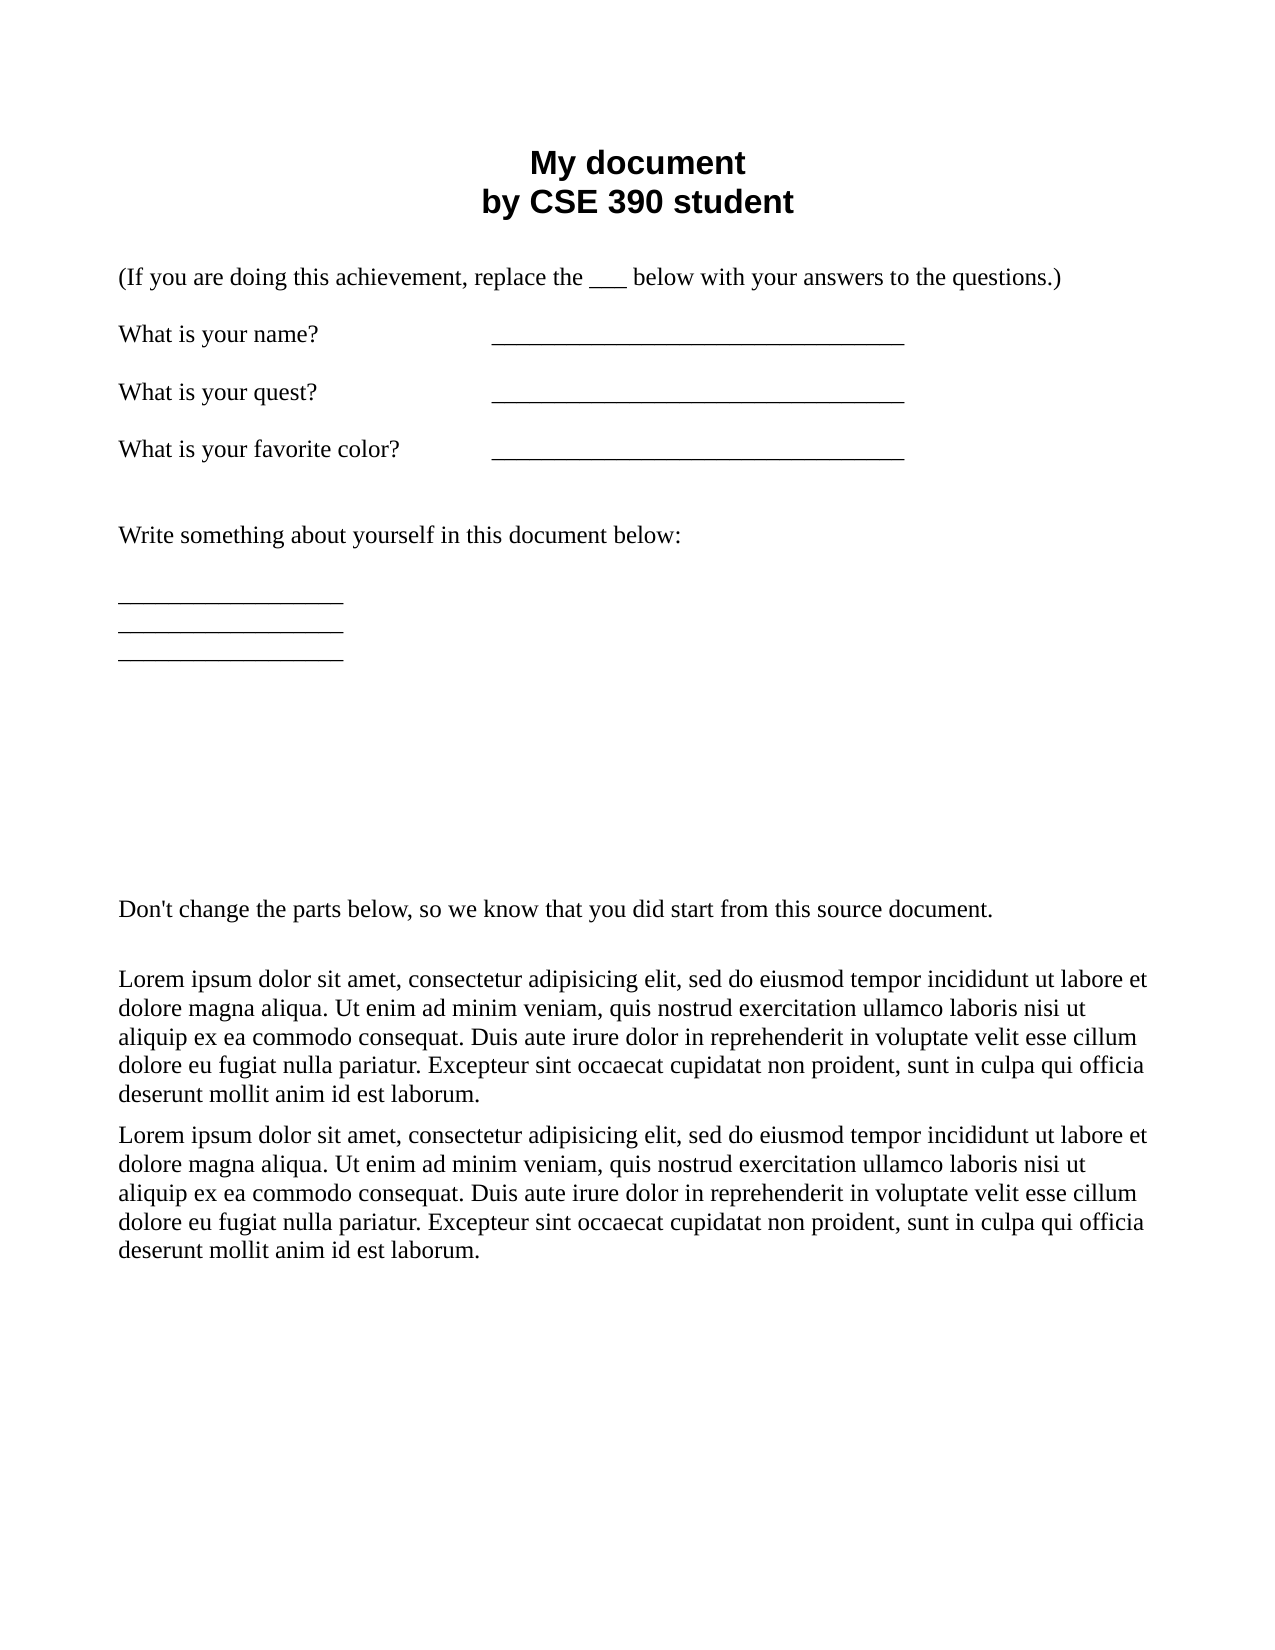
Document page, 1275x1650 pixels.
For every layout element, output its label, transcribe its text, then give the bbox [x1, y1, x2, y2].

text Lorem ipsum dolor sit amet, consectetur adipisicing elit, sed do eiusmod tempor incididunt ut labore et dolore magna aliqua. Ut enim ad minim veniam, quis nostrud exercitation ullamco laboris nisi ut aliquip ex ea commodo consequat. Duis aute irure dolor in reprehenderit in voluptate velit esse cillum dolore eu fugiat nulla pariatur. Excepteur sint occaecat cupidatat non proident, sunt in culpa qui officia deserunt mollit anim id est laborum. [118, 964, 1157, 1108]
text __________________ [118, 578, 1157, 607]
subtitle My document by CSE 390 student [118, 143, 1157, 220]
text What is your favorite color? _________________________________ [118, 434, 1157, 463]
text (If you are doing this achievement, replace the ___ below with your answers to the questions.) [118, 262, 1157, 290]
text Don't change the parts below, so we know that you did start from this source document. [118, 894, 1157, 923]
text __________________ [118, 635, 1157, 664]
text What is your quest? _________________________________ [118, 377, 1157, 405]
text __________________ [118, 607, 1157, 635]
text Write something about yourself in this document below: [118, 520, 1157, 549]
text Lorem ipsum dolor sit amet, consectetur adipisicing elit, sed do eiusmod tempor incididunt ut labore et dolore magna aliqua. Ut enim ad minim veniam, quis nostrud exercitation ullamco laboris nisi ut aliquip ex ea commodo consequat. Duis aute irure dolor in reprehenderit in voluptate velit esse cillum dolore eu fugiat nulla pariatur. Excepteur sint occaecat cupidatat non proident, sunt in culpa qui officia deserunt mollit anim id est laborum. [118, 1120, 1157, 1264]
text What is your name? _________________________________ [118, 319, 1157, 348]
